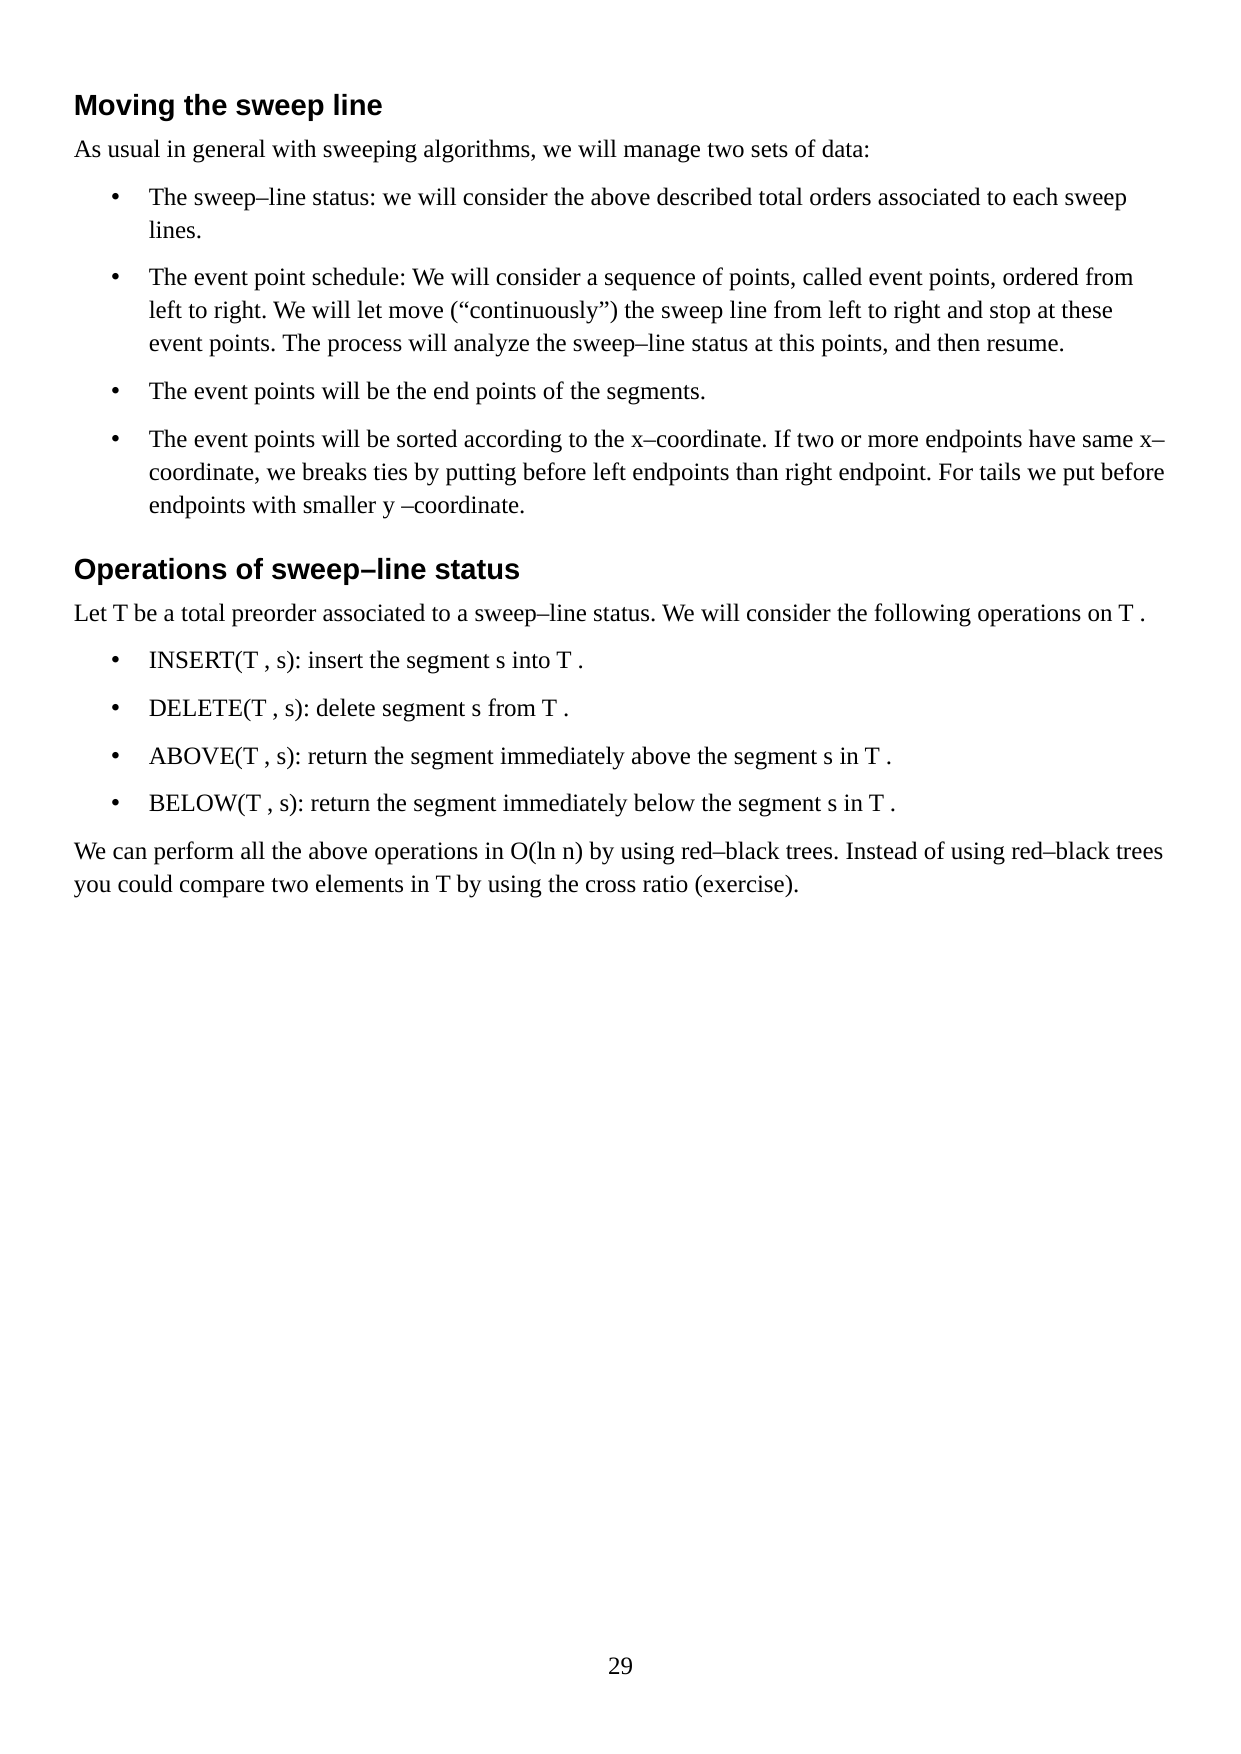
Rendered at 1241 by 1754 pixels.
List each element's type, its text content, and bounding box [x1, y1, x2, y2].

subtitle Operations of sweep–line status [73, 552, 1167, 585]
list The sweep–line status: we will consider the above described total orders associated to each sweep lines. [111, 182, 1167, 243]
list BELOW(T , s): return the segment immediately below the segment s in T . [111, 788, 1167, 817]
text As usual in general with sweeping algorithms, we will manage two sets of data: [73, 134, 1167, 163]
list DELETE(T , s): delete segment s from T . [111, 693, 1167, 722]
list The event points will be sorted according to the x–coordinate. If two or more endpoints have same x–coordinate, we breaks ties by putting before left endpoints than right endpoint. For tails we put before endpoints with smaller y –coordinate. [111, 424, 1167, 518]
list The event points will be the end points of the segments. [111, 376, 1167, 405]
list The event point schedule: We will consider a sequence of points, called event points, ordered from left to right. We will let move (“continuously”) the sweep line from left to right and stop at these event points. The process will analyze the sweep–line status at this points, and then resume. [111, 262, 1167, 357]
text Let T be a total preorder associated to a sweep–line status. We will consider the following operations on T . [73, 598, 1167, 627]
subtitle Moving the sweep line [73, 88, 1167, 122]
list INSERT(T , s): insert the segment s into T . [111, 646, 1167, 674]
list ABOVE(T , s): return the segment immediately above the segment s in T . [111, 741, 1167, 769]
text We can perform all the above operations in O(ln n) by using red–black trees. Instead of using red–black trees you could compare two elements in T by using the cross ratio (exercise). [73, 836, 1167, 898]
